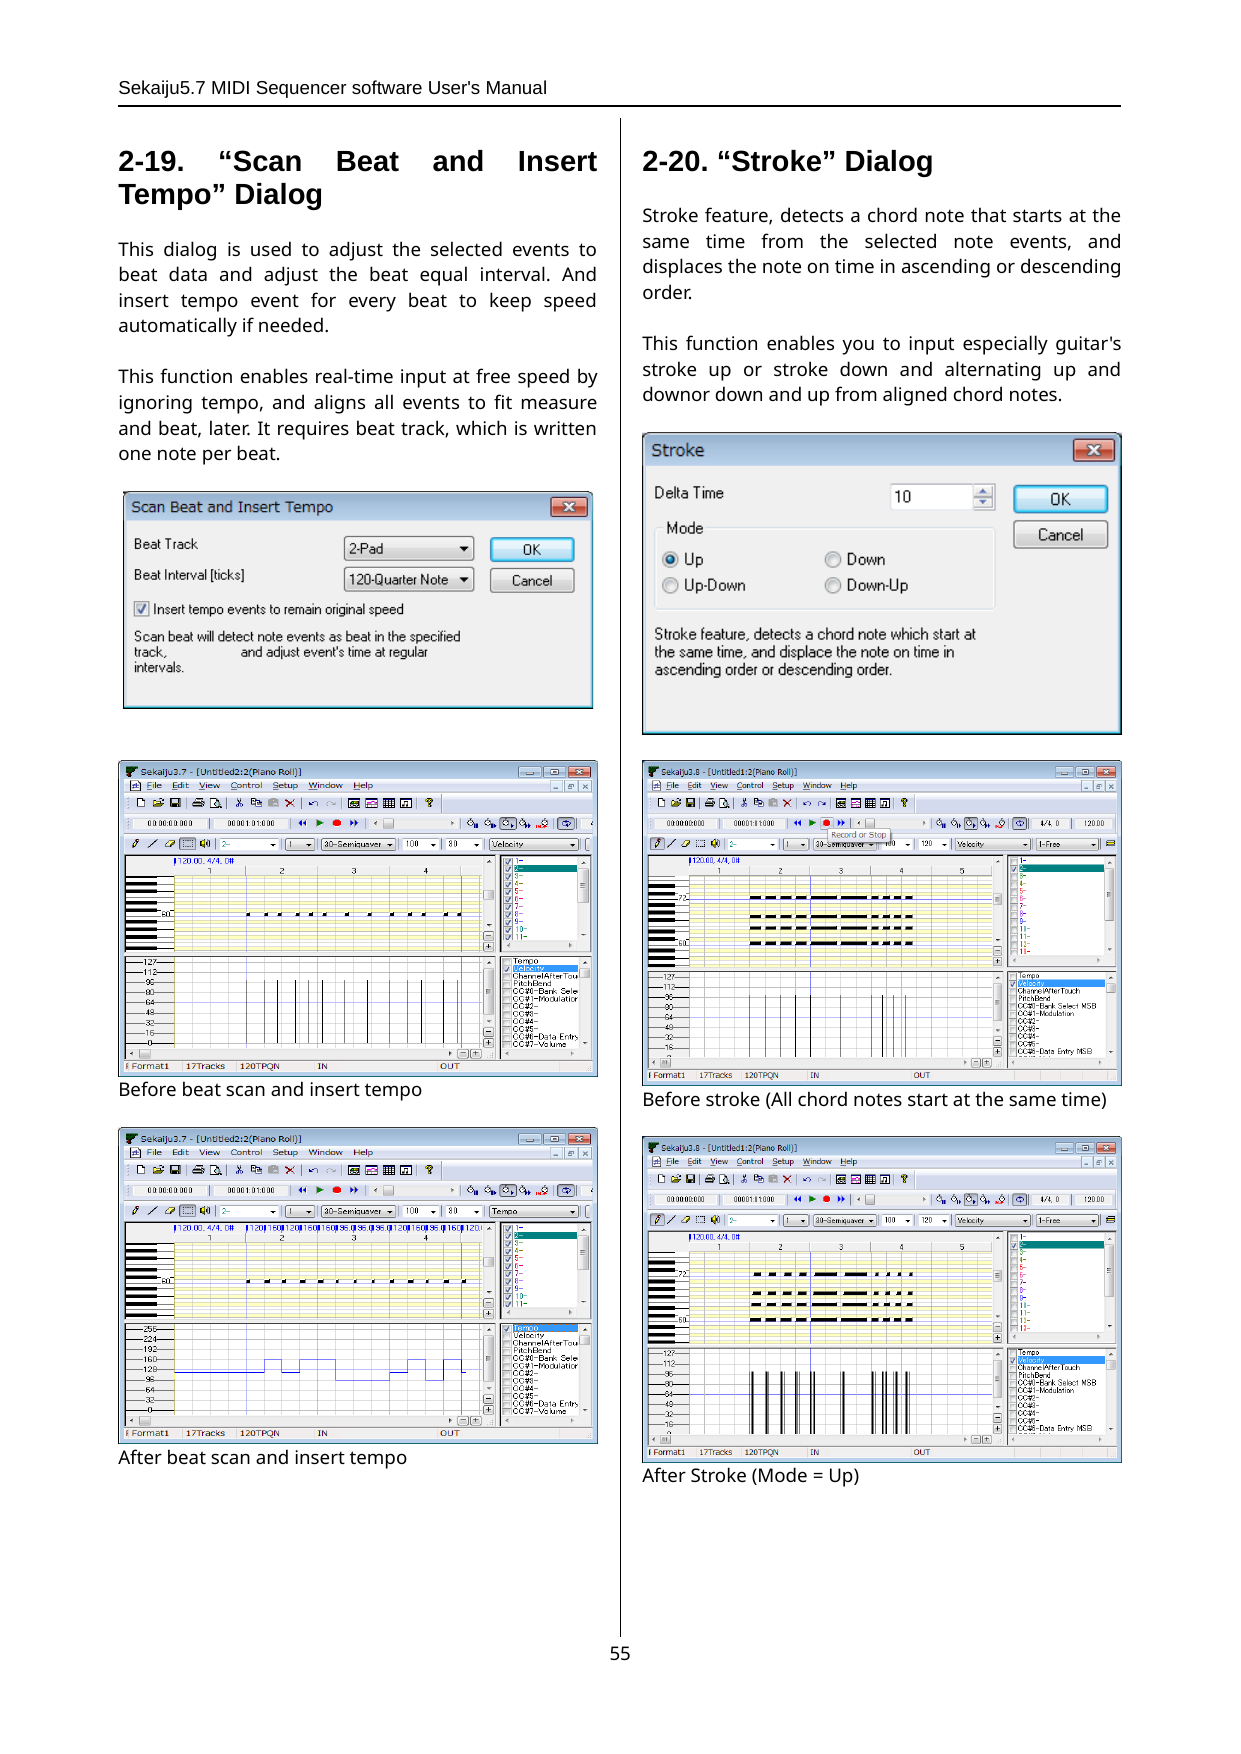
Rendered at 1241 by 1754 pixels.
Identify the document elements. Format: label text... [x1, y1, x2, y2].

text This function enables you to input especially guitar's stroke up or stroke down and alternating up and downor down and up from aligned chord notes. [642, 330, 1122, 407]
picture [642, 1136, 1122, 1463]
text Stroke feature, detects a chord note that starts at the same time from the selected note events, and displaces the note on time in ascending or descending order. [642, 203, 1122, 305]
picture [123, 491, 594, 709]
text Before beat scan and insert tempo [118, 1077, 598, 1102]
picture [118, 760, 598, 1077]
picture [642, 760, 1122, 1086]
text This dialog is used to adjust the selected events to beat data and adjust the beat equal interval. And insert tempo event for every beat to keep speed automatically if needed. [118, 236, 598, 338]
text This function enables real-time input at free speed by ignoring tempo, and aligns all events to fit measure and beat, later. It requires beat track, which is written one note per beat. [118, 364, 598, 466]
text After Stroke (Mode = Up) [642, 1463, 1122, 1488]
subtitle 2-20. “Stroke” Dialog [642, 144, 1122, 177]
text Before stroke (All chord notes start at the same time) [642, 1086, 1122, 1111]
text After beat scan and insert tempo [118, 1444, 598, 1469]
picture [118, 1127, 598, 1444]
subtitle 2-19. “Scan Beat and Insert Tempo” Dialog [118, 144, 598, 211]
picture [642, 432, 1122, 735]
